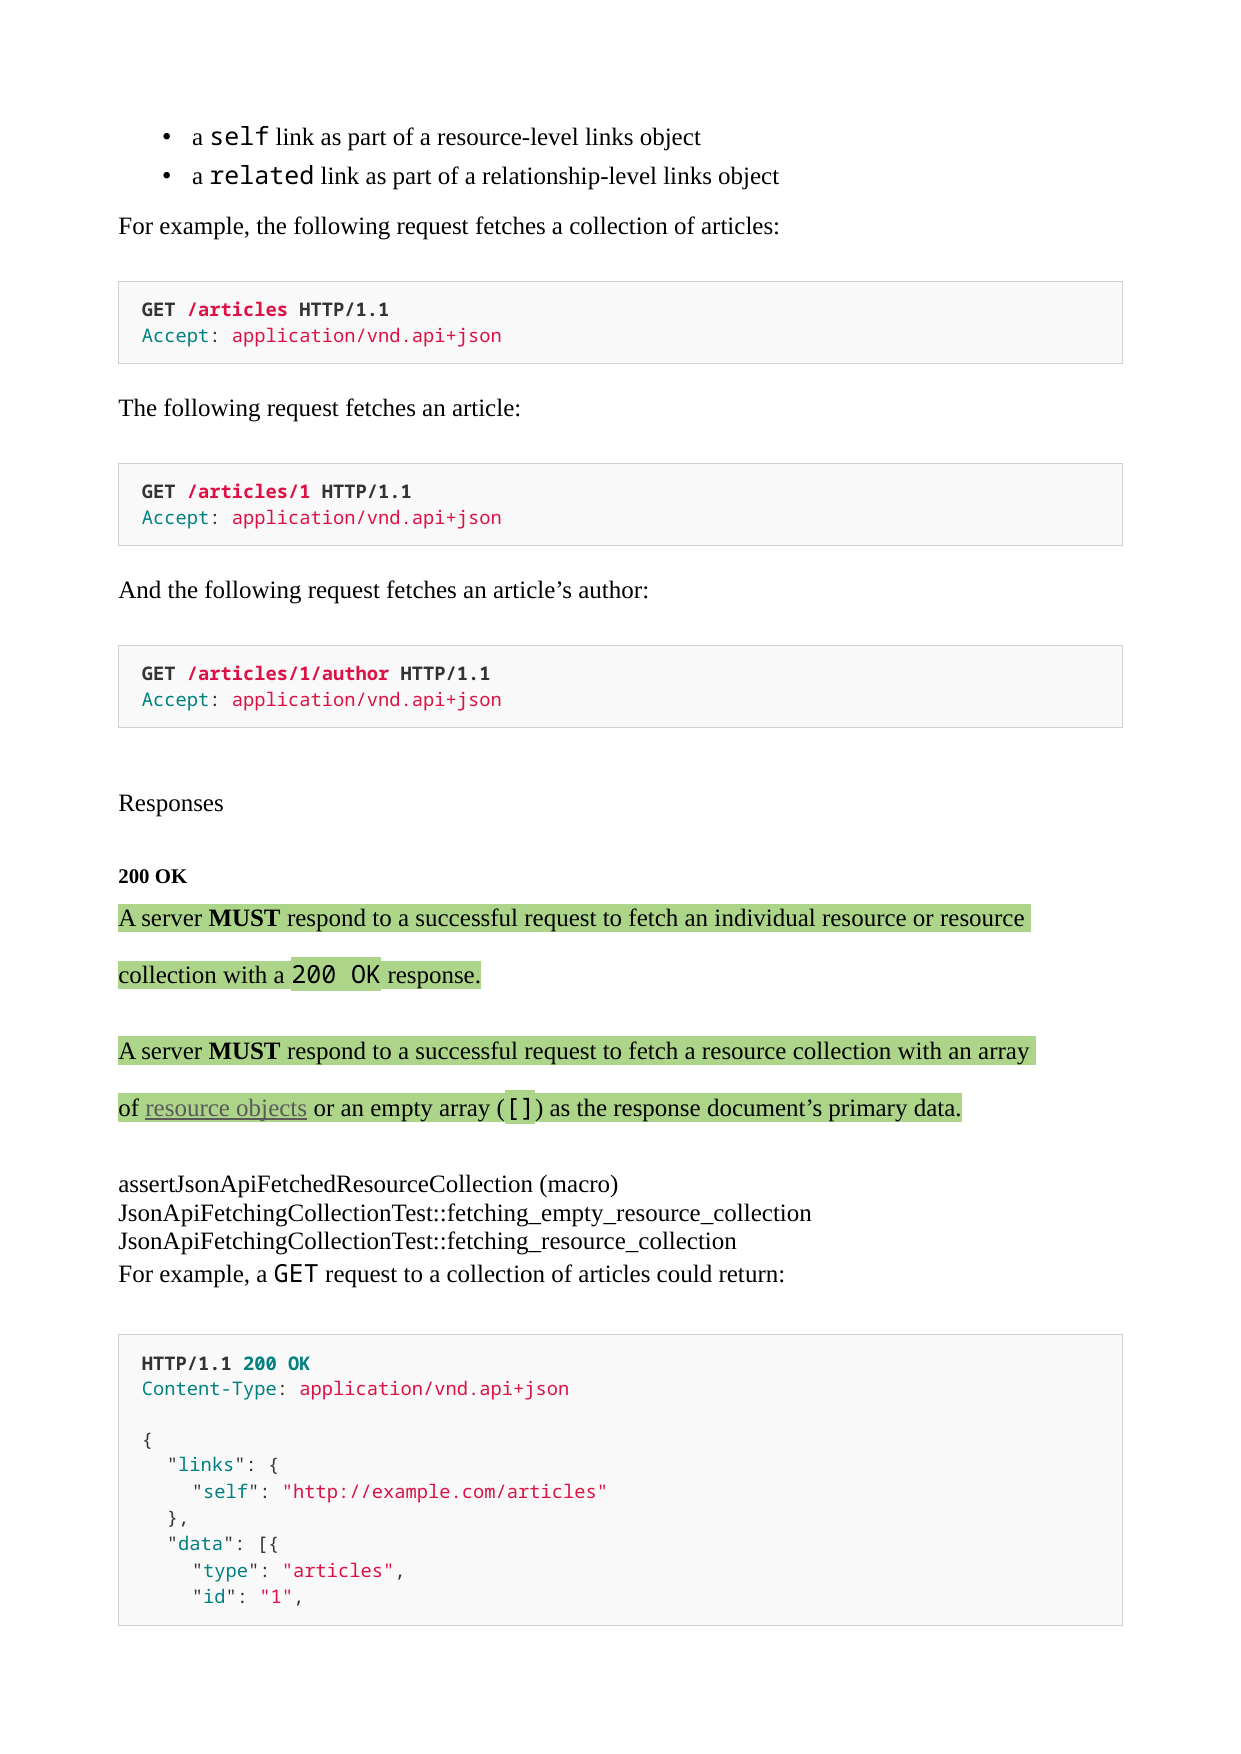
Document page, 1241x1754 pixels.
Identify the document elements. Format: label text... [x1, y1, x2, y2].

text "id": "1", [119, 1568, 1122, 1625]
text JsonApiFetchingCollectionTest::fetching_resource_collection [118, 1226, 1122, 1255]
text For example, a GET request to a collection of articles could return: [118, 1255, 1122, 1289]
text }, [119, 1489, 1122, 1515]
text And the following request fetches an article’s author: [118, 575, 1122, 604]
text "type": "articles", [119, 1541, 1122, 1568]
text The following request fetches an article: [118, 393, 1122, 422]
text GET /articles/1/author HTTP/1.1 [119, 646, 1122, 671]
subtitle Responses [118, 788, 1122, 817]
text GET /articles HTTP/1.1 [119, 282, 1122, 307]
text assertJsonApiFetchedResourceCollection (macro) [118, 1169, 1122, 1198]
text { [119, 1410, 1122, 1436]
text Content-Type: application/vnd.api+json [119, 1360, 1122, 1385]
text Accept: application/vnd.api+json [119, 671, 1122, 727]
text Accept: application/vnd.api+json [119, 488, 1122, 545]
subtitle 200 OK [118, 864, 1122, 888]
list a self link as part of a resource-level links object [162, 118, 1122, 152]
text Accept: application/vnd.api+json [119, 307, 1122, 363]
text HTTP/1.1 200 OK [119, 1335, 1122, 1360]
text A server MUST respond to a successful request to fetch a resource collection with an array of resource objects or an empty array ([]) as the response document’s primary data. [118, 1036, 1122, 1124]
text JsonApiFetchingCollectionTest::fetching_empty_resource_collection [118, 1198, 1122, 1226]
text A server MUST respond to a successful request to fetch an individual resource or resource collection with a 200 OK response. [118, 903, 1122, 991]
list a related link as part of a relationship-level links object [162, 157, 1122, 191]
text For example, the following request fetches a collection of articles: [118, 211, 1122, 240]
text "data": [{ [119, 1515, 1122, 1541]
text }, [476, 1489, 482, 1497]
text "links": { [119, 1436, 1122, 1462]
text GET /articles/1 HTTP/1.1 [119, 464, 1122, 488]
text "self": "http://example.com/articles" [119, 1462, 1122, 1489]
